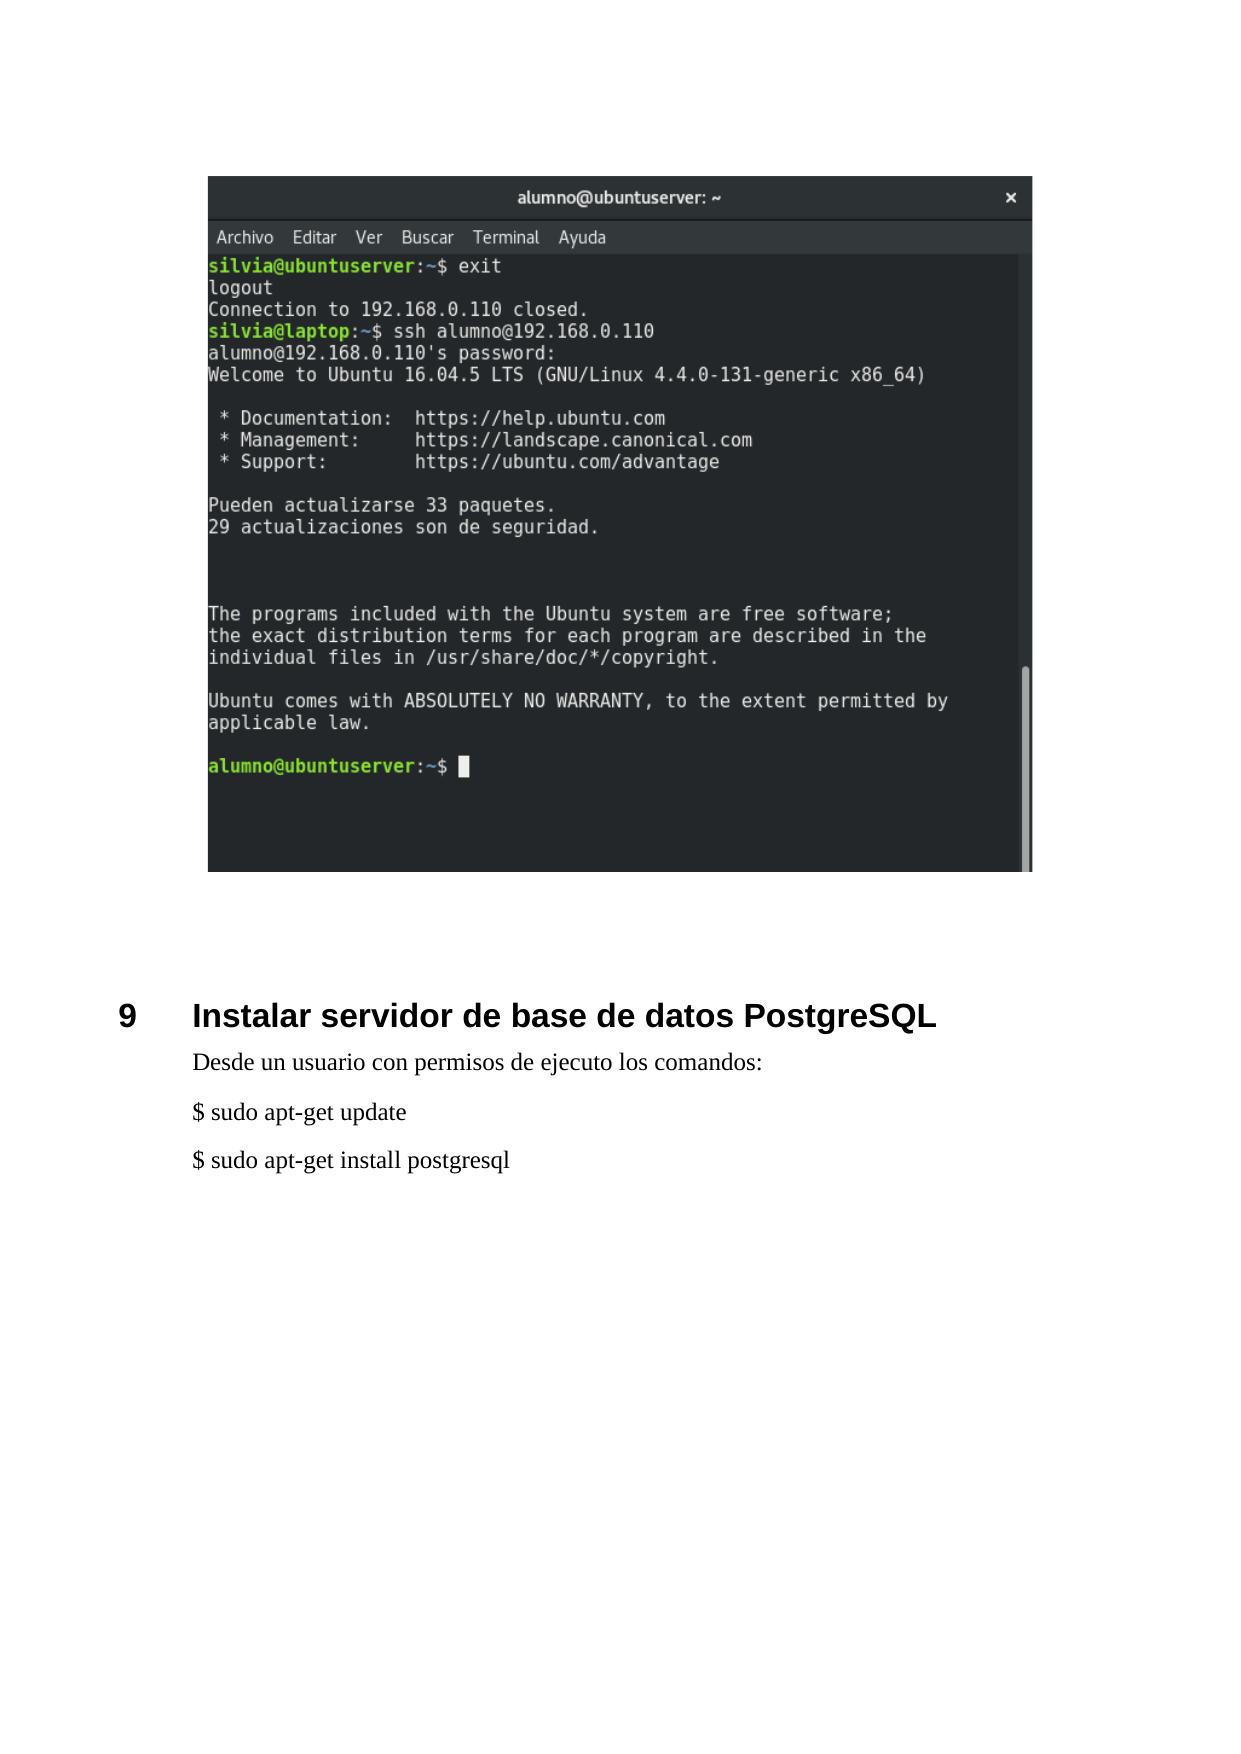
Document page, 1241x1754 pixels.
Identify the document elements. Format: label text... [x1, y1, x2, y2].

subtitle Instalar servidor de base de datos PostgreSQL [118, 996, 1122, 1035]
text Desde un usuario con permisos de ejecuto los comandos: [118, 1047, 1122, 1076]
text $ sudo apt-get update [118, 1097, 1122, 1125]
picture [207, 176, 1033, 872]
text $ sudo apt-get install postgresql [118, 1146, 1122, 1174]
